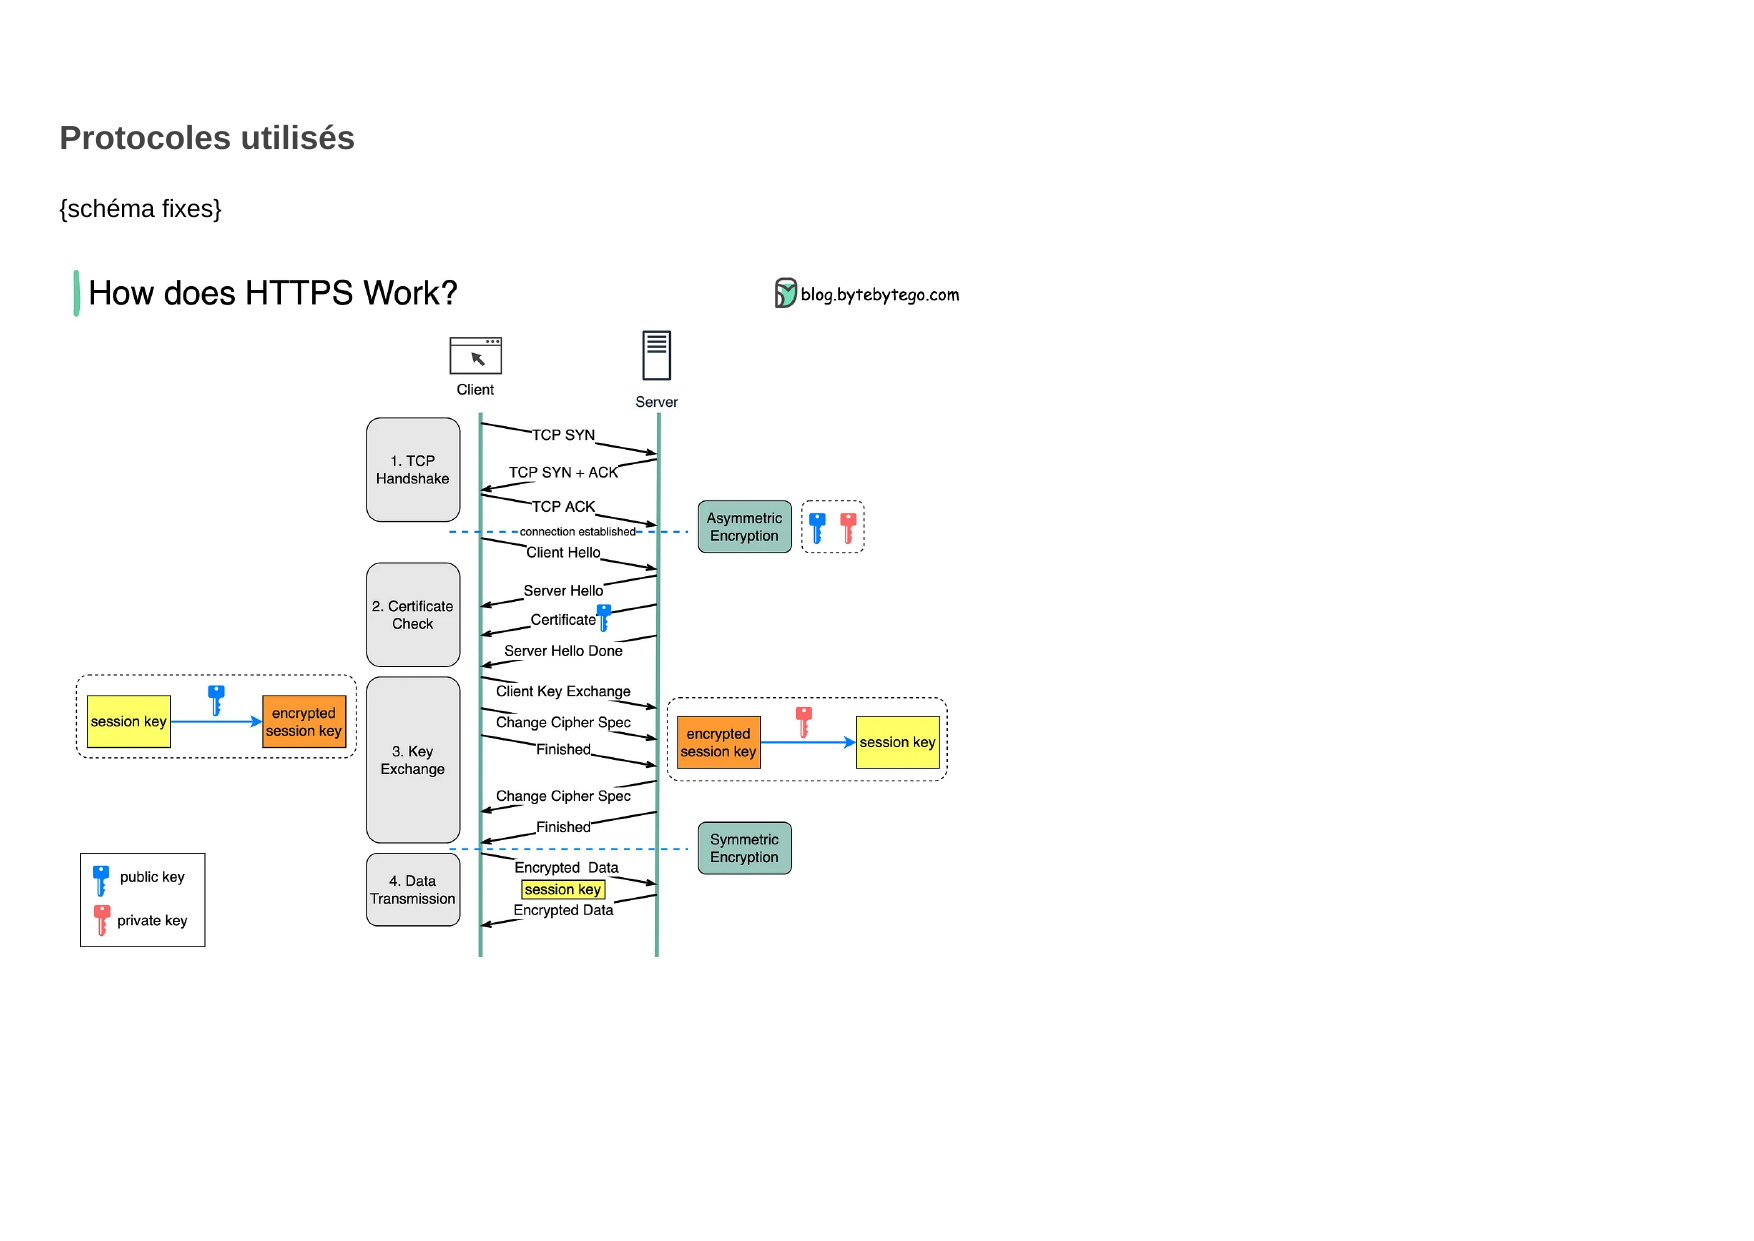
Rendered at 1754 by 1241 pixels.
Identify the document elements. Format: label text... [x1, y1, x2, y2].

picture [59, 251, 968, 978]
text {schéma fixes} [59, 194, 1695, 222]
subtitle Protocoles utilisés [59, 118, 1695, 157]
